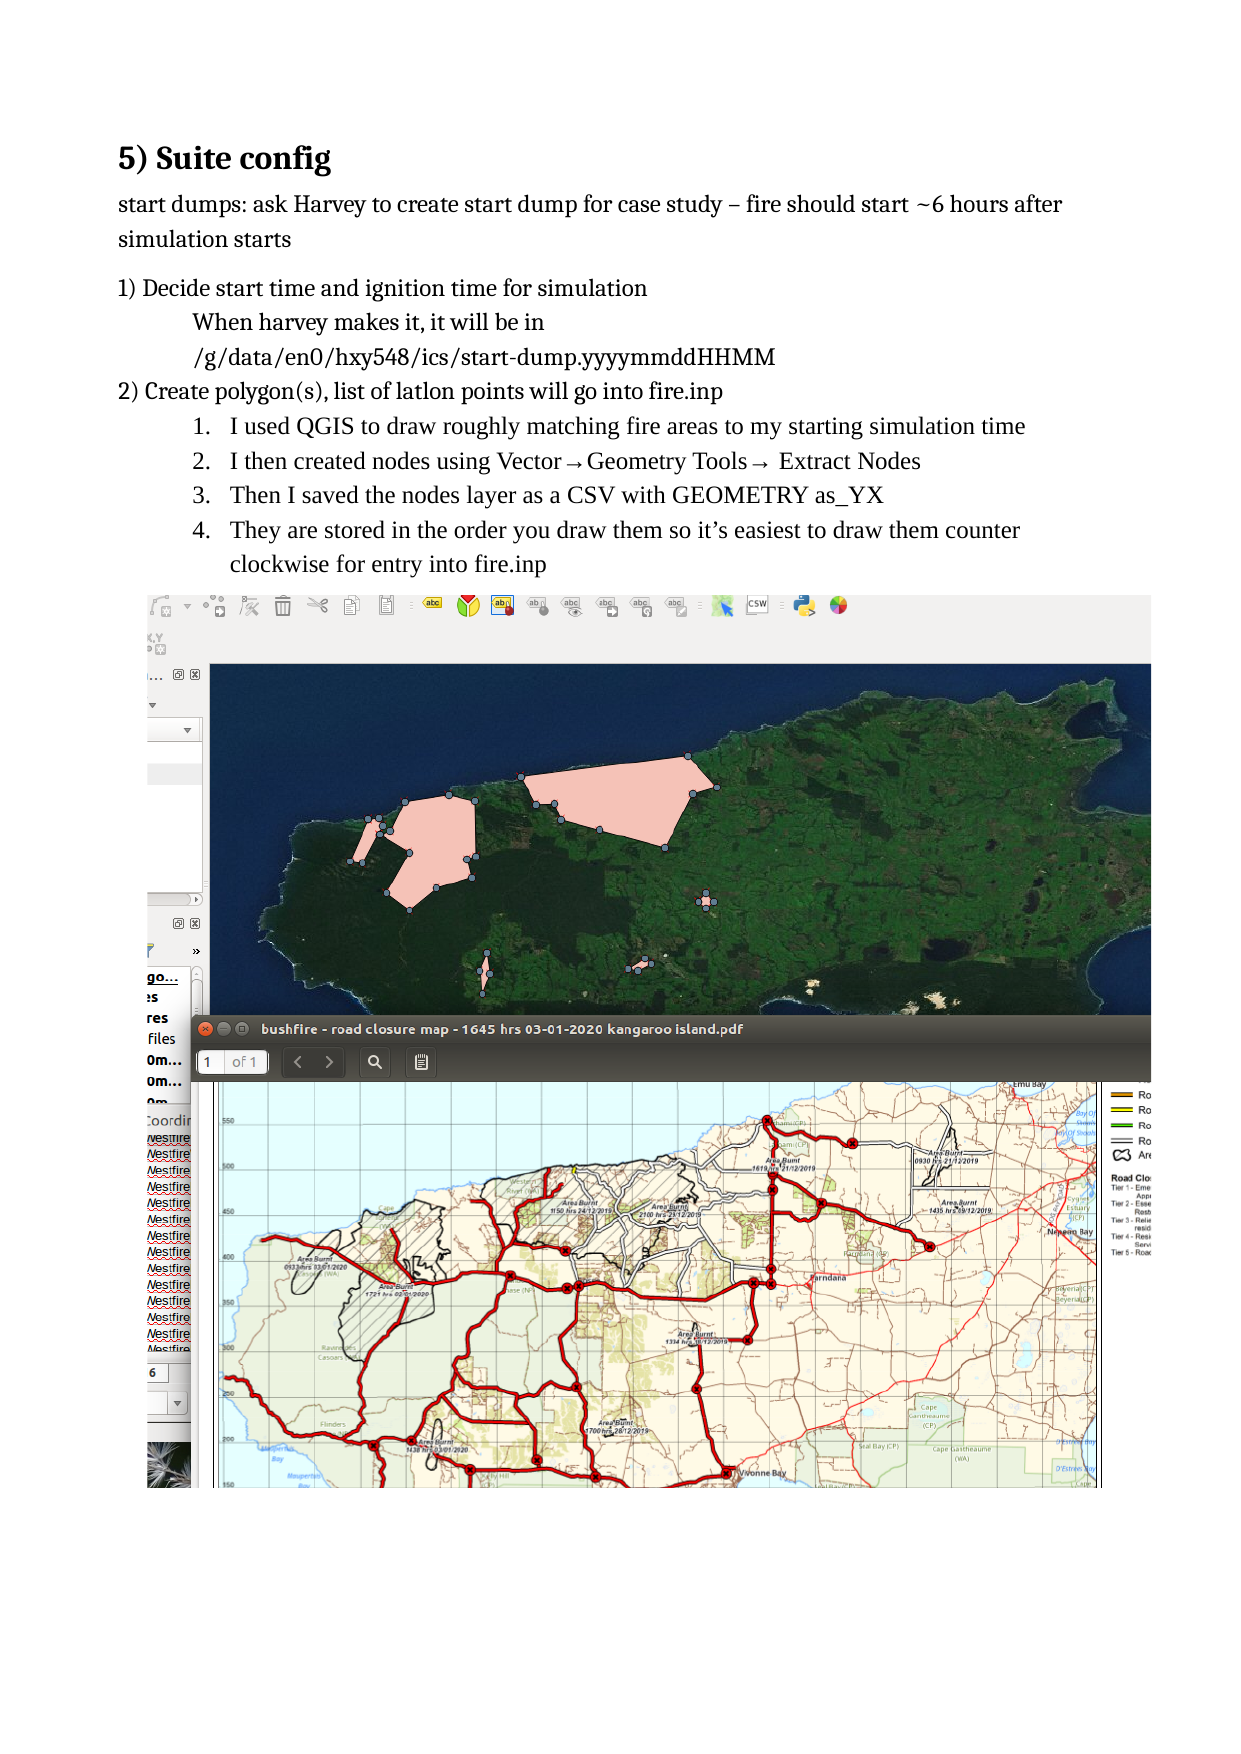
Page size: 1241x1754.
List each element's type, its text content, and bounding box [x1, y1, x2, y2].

text /g/data/en0/hxy548/ics/start-dump.yyyymmddHHMM 2) Create polygon(s), list of latlon points will go into fire.inp [118, 342, 1122, 406]
subtitle 5) Suite config [118, 139, 1122, 177]
text When harvey makes it, it will be in [118, 308, 1122, 337]
text start dumps: ask Harvey to create start dump for case study – fire should start ~6 hours after simulation starts [118, 190, 1122, 253]
picture [147, 595, 1152, 1488]
list I then created nodes using Vector→Geometry Tools→ Extract Nodes [192, 446, 1122, 475]
list I used QGIS to draw roughly matching fire areas to my starting simulation time [192, 411, 1122, 440]
text 1) Decide start time and ignition time for simulation [118, 273, 1122, 302]
list Then I saved the nodes layer as a CSV with GEOMETRY as_YX [192, 480, 1122, 509]
list They are stored in the order you draw them so it’s easiest to draw them counter clockwise for entry into fire.inp [192, 515, 1122, 578]
